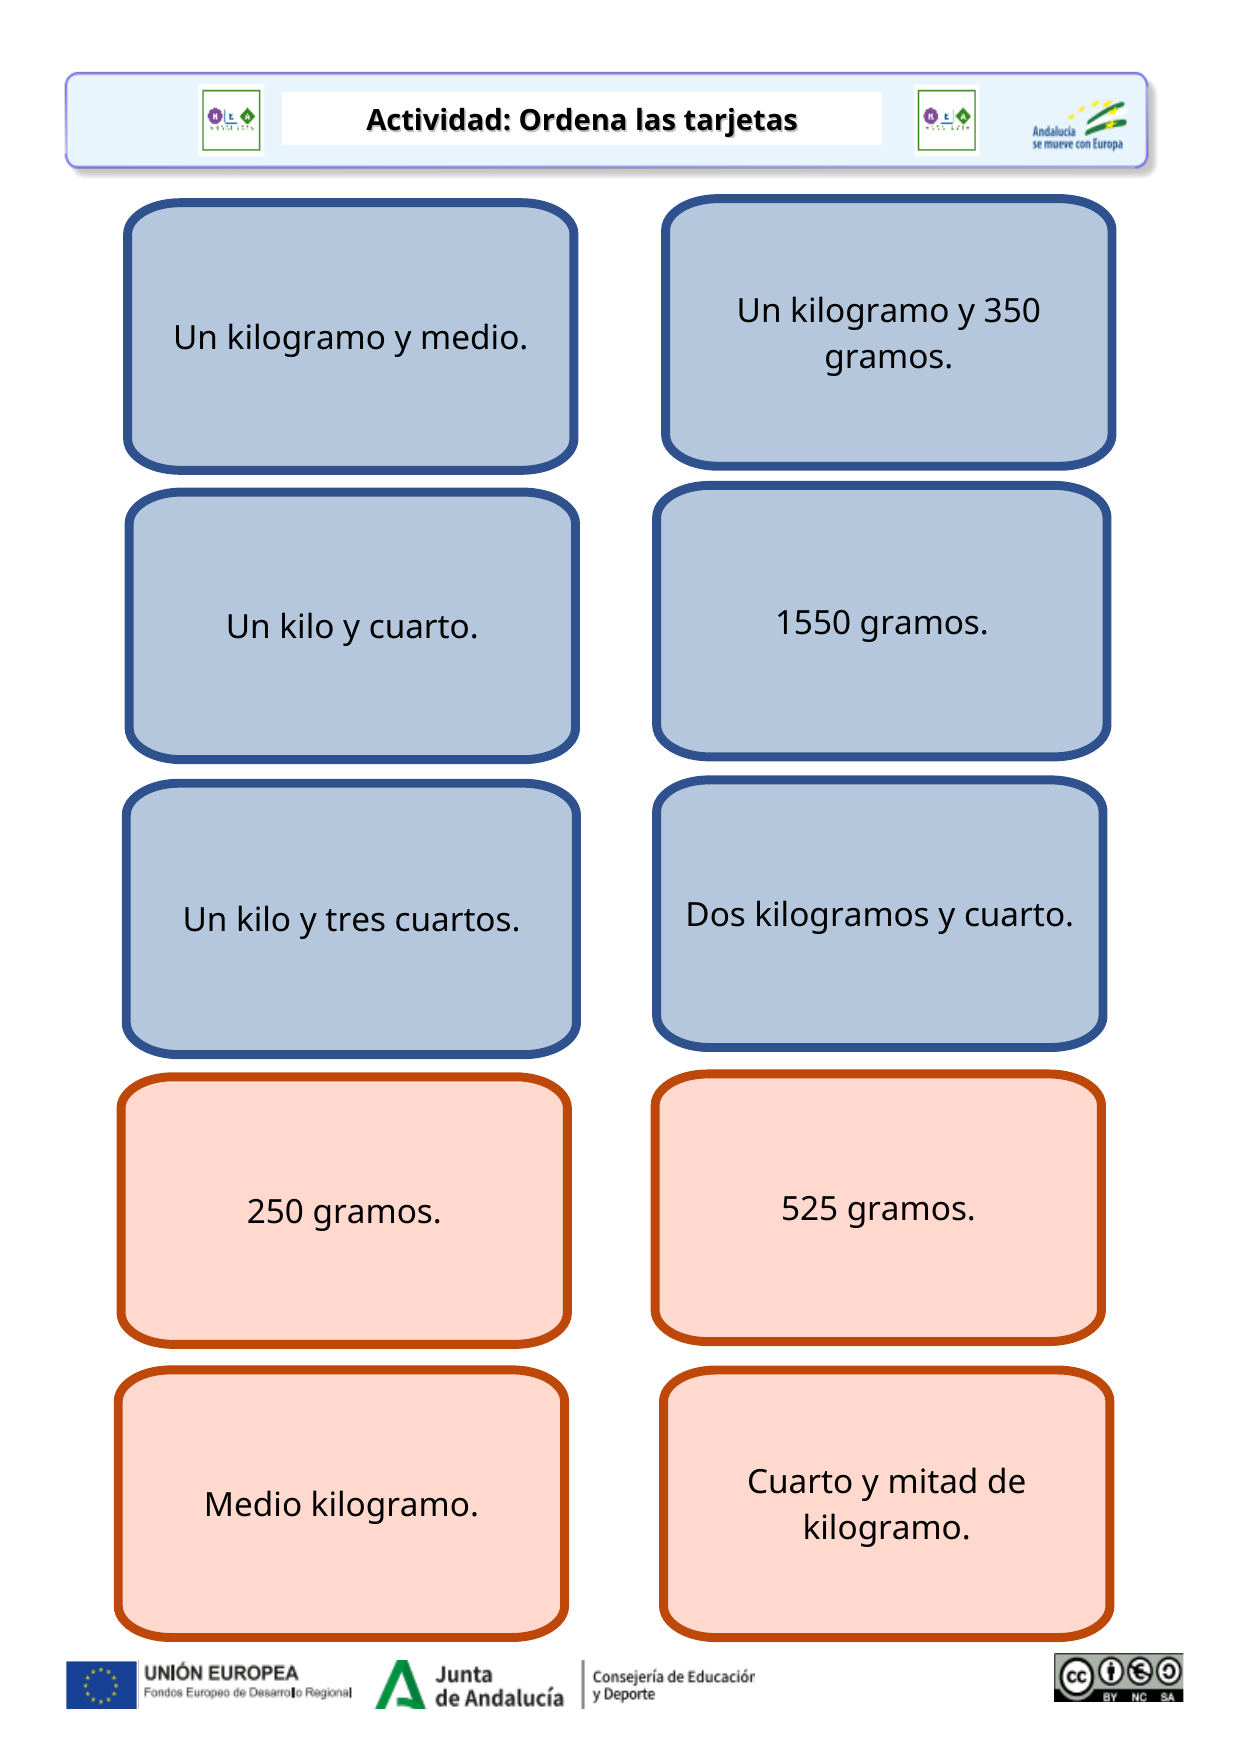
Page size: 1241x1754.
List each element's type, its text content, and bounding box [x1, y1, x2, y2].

text Un kilo y cuarto. [150, 603, 554, 648]
text Un kilogramo y 350 gramos. [686, 287, 1091, 378]
text 250 gramos. [142, 1188, 546, 1233]
text Un kilogramo y medio. [148, 314, 553, 359]
text 1550 gramos. [678, 598, 1086, 644]
text 525 gramos. [676, 1185, 1081, 1230]
text Un kilo y tres cuartos. [147, 896, 555, 942]
text Cuarto y mitad de kilogramo. [684, 1458, 1089, 1549]
picture [53, 62, 1174, 185]
text Dos kilogramos y cuarto. [677, 891, 1082, 936]
text Medio kilogramo. [139, 1481, 544, 1526]
